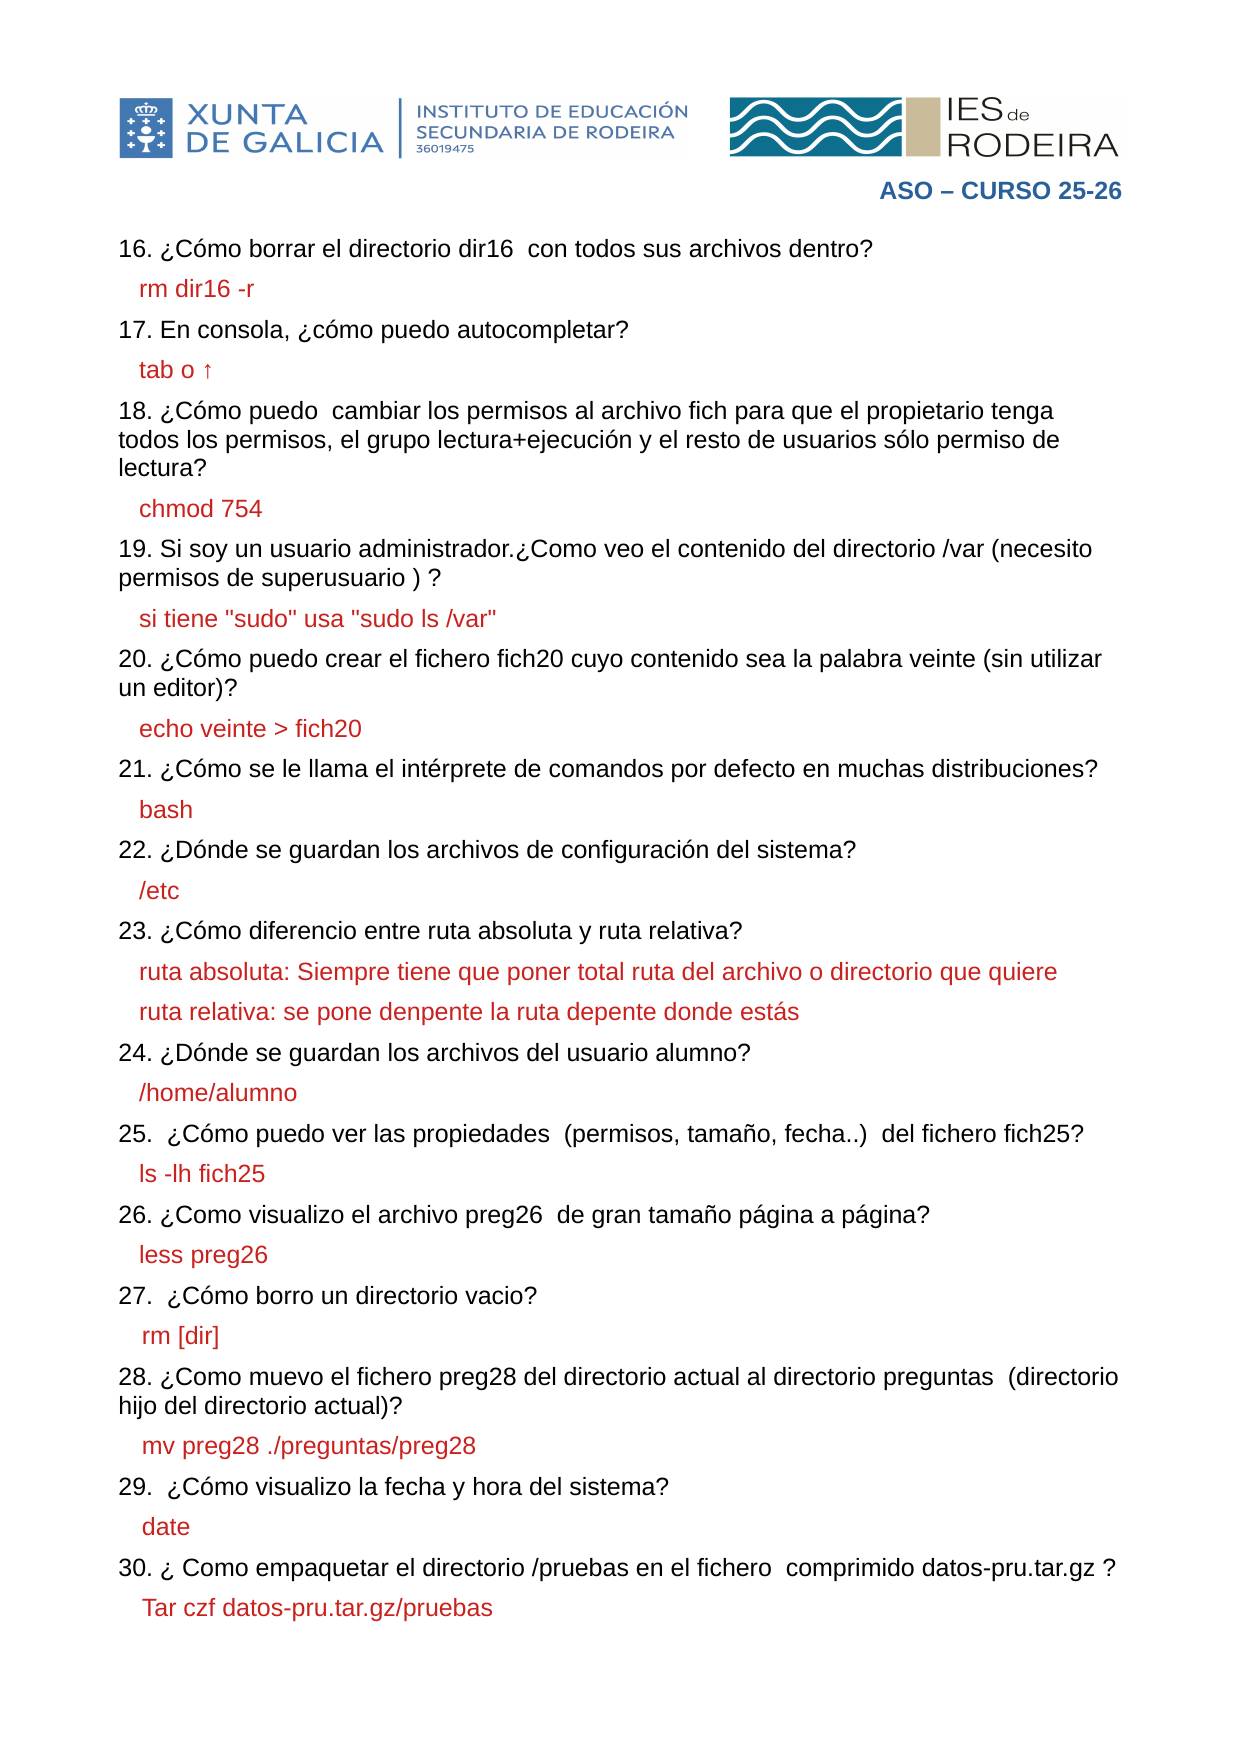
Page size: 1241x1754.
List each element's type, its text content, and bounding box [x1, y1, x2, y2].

picture [728, 96, 1123, 158]
text date [118, 1512, 1122, 1541]
text rm [dir] [118, 1321, 1122, 1350]
text 18. ¿Cómo puedo cambiar los permisos al archivo fich para que el propietario tenga todos los permisos, el grupo lectura+ejecución y el resto de usuarios sólo permiso de lectura? [118, 396, 1122, 482]
text 20. ¿Cómo puedo crear el fichero fich20 cuyo contenido sea la palabra veinte (sin utilizar un editor)? [118, 644, 1122, 702]
text 16. ¿Cómo borrar el directorio dir16 con todos sus archivos dentro? [118, 234, 1122, 263]
text tab o ↑ [118, 355, 1122, 384]
text 29. ¿Cómo visualizo la fecha y hora del sistema? [118, 1472, 1122, 1500]
text ls -lh fich25 [118, 1159, 1122, 1188]
text 28. ¿Como muevo el fichero preg28 del directorio actual al directorio preguntas (directorio hijo del directorio actual)? [118, 1362, 1122, 1419]
picture [118, 97, 689, 159]
text 24. ¿Dónde se guardan los archivos del usuario alumno? [118, 1038, 1122, 1066]
text 21. ¿Cómo se le llama el intérprete de comandos por defecto en muchas distribuciones? [118, 754, 1122, 783]
text 19. Si soy un usuario administrador.¿Como veo el contenido del directorio /var (necesito permisos de superusuario ) ? [118, 534, 1122, 592]
text 22. ¿Dónde se guardan los archivos de configuración del sistema? [118, 835, 1122, 864]
text rm dir16 -r [118, 274, 1122, 303]
text si tiene "sudo" usa "sudo ls /var" [118, 604, 1122, 632]
text mv preg28 ./preguntas/preg28 [118, 1431, 1122, 1460]
text ruta relativa: se pone denpente la ruta depente donde estás [118, 997, 1122, 1026]
text Tar czf datos-pru.tar.gz/pruebas [118, 1593, 1122, 1622]
text 17. En consola, ¿cómo puedo autocompletar? [118, 315, 1122, 344]
text bash [118, 794, 1122, 823]
text 23. ¿Cómo diferencio entre ruta absoluta y ruta relativa? [118, 916, 1122, 945]
text /home/alumno [118, 1078, 1122, 1107]
text /etc [118, 876, 1122, 904]
text chmod 754 [118, 494, 1122, 523]
text 30. ¿ Como empaquetar el directorio /pruebas en el fichero comprimido datos-pru.tar.gz ? [118, 1553, 1122, 1581]
text echo veinte > fich20 [118, 713, 1122, 742]
text 27. ¿Cómo borro un directorio vacio? [118, 1281, 1122, 1309]
text 26. ¿Como visualizo el archivo preg26 de gran tamaño página a página? [118, 1200, 1122, 1228]
text less preg26 [118, 1240, 1122, 1269]
text ruta absoluta: Siempre tiene que poner total ruta del archivo o directorio que quiere [118, 957, 1122, 985]
text 25. ¿Cómo puedo ver las propiedades (permisos, tamaño, fecha..) del fichero fich25? [118, 1119, 1122, 1147]
